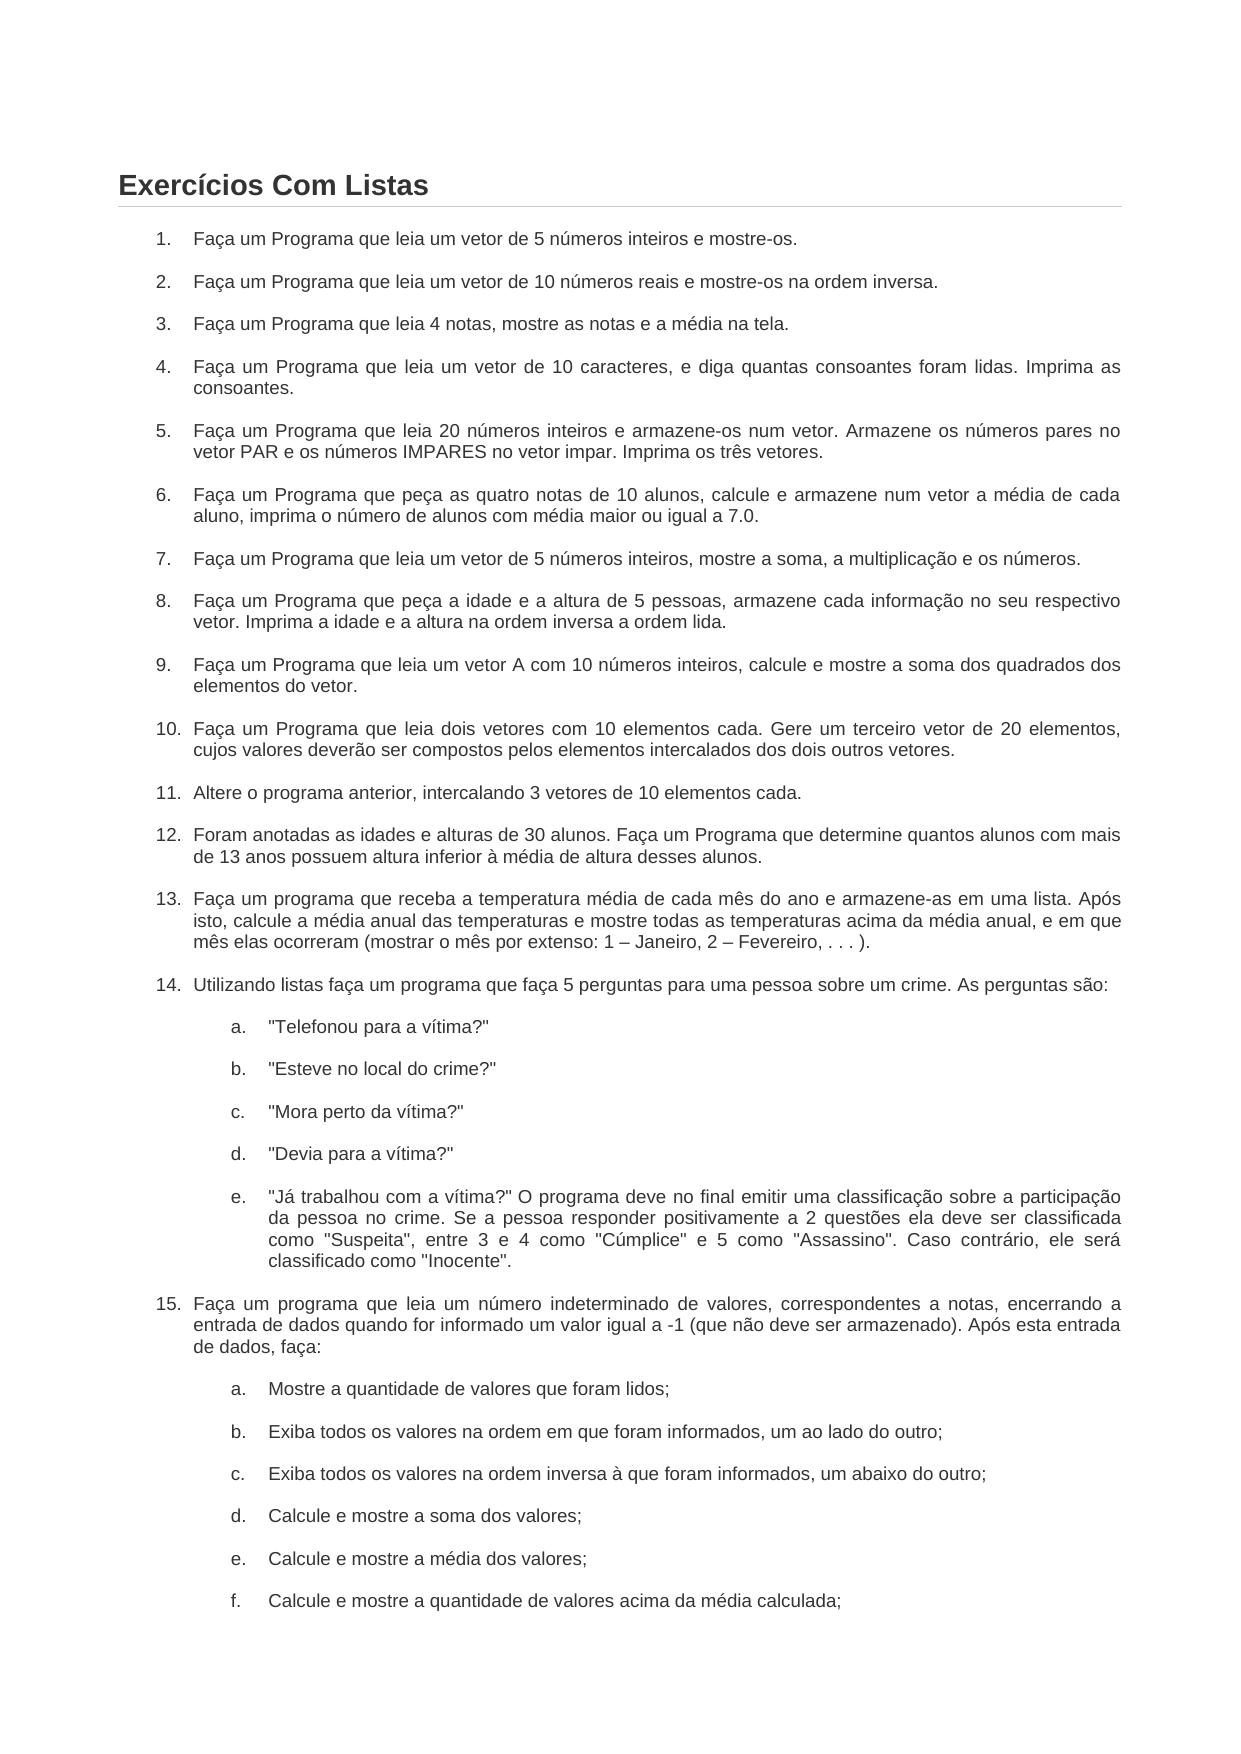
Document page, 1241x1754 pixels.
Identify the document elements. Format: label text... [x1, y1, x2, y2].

list Faça um Programa que leia um vetor de 10 caracteres, e diga quantas consoantes foram lidas. Imprima as consoantes. [156, 355, 1122, 398]
list Faça um Programa que leia um vetor de 5 números inteiros, mostre a soma, a multiplicação e os números. [156, 547, 1122, 569]
list Calcule e mostre a quantidade de valores acima da média calculada; [231, 1590, 1122, 1612]
list Faça um Programa que peça a idade e a altura de 5 pessoas, armazene cada informação no seu respectivo vetor. Imprima a idade e a altura na ordem inversa a ordem lida. [156, 590, 1122, 633]
text Exercícios Com Listas [118, 168, 1122, 206]
list Faça um programa que leia um número indeterminado de valores, correspondentes a notas, encerrando a entrada de dados quando for informado um valor igual a -1 (que não deve ser armazenado). Após esta entrada de dados, faça: [156, 1292, 1122, 1357]
list Faça um Programa que leia um vetor de 5 números inteiros e mostre-os. [156, 228, 1122, 250]
list Utilizando listas faça um programa que faça 5 perguntas para uma pessoa sobre um crime. As perguntas são: [156, 973, 1122, 995]
list Calcule e mostre a soma dos valores; [231, 1505, 1122, 1527]
list Faça um Programa que leia um vetor A com 10 números inteiros, calcule e mostre a soma dos quadrados dos elementos do vetor. [156, 654, 1122, 697]
list Calcule e mostre a média dos valores; [231, 1548, 1122, 1569]
list Faça um Programa que leia dois vetores com 10 elementos cada. Gere um terceiro vetor de 20 elementos, cujos valores deverão ser compostos pelos elementos intercalados dos dois outros vetores. [156, 718, 1122, 761]
list Faça um Programa que leia 20 números inteiros e armazene-os num vetor. Armazene os números pares no vetor PAR e os números IMPARES no vetor impar. Imprima os três vetores. [156, 419, 1122, 462]
list Exiba todos os valores na ordem inversa à que foram informados, um abaixo do outro; [231, 1463, 1122, 1484]
list "Esteve no local do crime?" [231, 1058, 1122, 1080]
list Exiba todos os valores na ordem em que foram informados, um ao lado do outro; [231, 1420, 1122, 1442]
list "Telefonou para a vítima?" [231, 1016, 1122, 1037]
list "Mora perto da vítima?" [231, 1101, 1122, 1122]
list Faça um Programa que leia 4 notas, mostre as notas e a média na tela. [156, 313, 1122, 334]
list Faça um programa que receba a temperatura média de cada mês do ano e armazene-as em uma lista. Após isto, calcule a média anual das temperaturas e mostre todas as temperaturas acima da média anual, e em que mês elas ocorreram (mostrar o mês por extenso: 1 – Janeiro, 2 – Fevereiro, . . . ). [156, 888, 1122, 953]
list "Já trabalhou com a vítima?" O programa deve no final emitir uma classificação sobre a participação da pessoa no crime. Se a pessoa responder positivamente a 2 questões ela deve ser classificada como "Suspeita", entre 3 e 4 como "Cúmplice" e 5 como "Assassino". Caso contrário, ele será classificado como "Inocente". [231, 1185, 1122, 1272]
list Altere o programa anterior, intercalando 3 vetores de 10 elementos cada. [156, 782, 1122, 803]
list Faça um Programa que leia um vetor de 10 números reais e mostre-os na ordem inversa. [156, 271, 1122, 292]
list "Devia para a vítima?" [231, 1143, 1122, 1164]
list Foram anotadas as idades e alturas de 30 alunos. Faça um Programa que determine quantos alunos com mais de 13 anos possuem altura inferior à média de altura desses alunos. [156, 824, 1122, 867]
list Mostre a quantidade de valores que foram lidos; [231, 1378, 1122, 1399]
list Faça um Programa que peça as quatro notas de 10 alunos, calcule e armazene num vetor a média de cada aluno, imprima o número de alunos com média maior ou igual a 7.0. [156, 483, 1122, 526]
